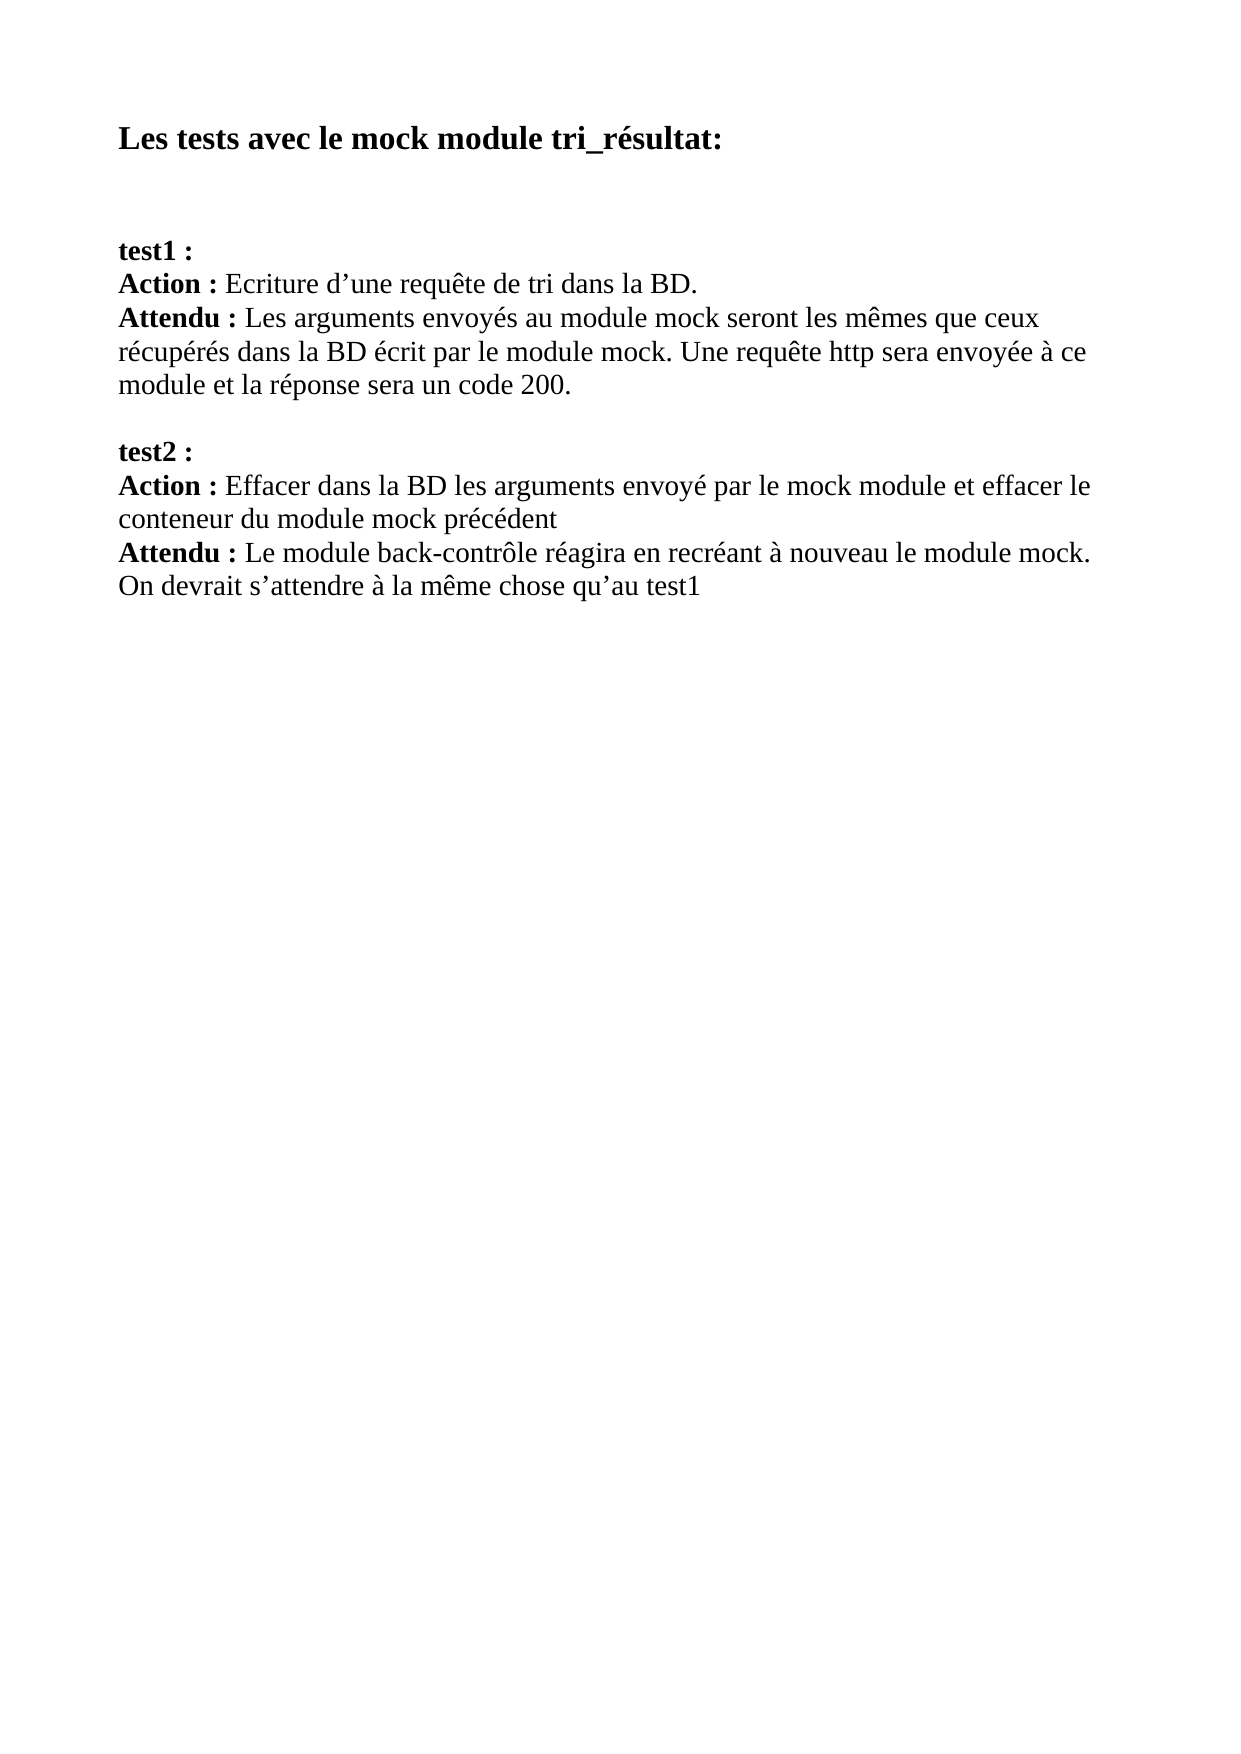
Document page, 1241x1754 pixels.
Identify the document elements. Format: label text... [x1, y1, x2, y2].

text test1 : [118, 233, 1122, 267]
text Action : Effacer dans la BD les arguments envoyé par le mock module et effacer le conteneur du module mock précédent [118, 468, 1122, 535]
text Attendu : Le module back-contrôle réagira en recréant à nouveau le module mock. On devrait s’attendre à la même chose qu’au test1 [118, 535, 1122, 602]
text Action : Ecriture d’une requête de tri dans la BD. [118, 267, 1122, 300]
text Attendu : Les arguments envoyés au module mock seront les mêmes que ceux récupérés dans la BD écrit par le module mock. Une requête http sera envoyée à ce module et la réponse sera un code 200. [118, 300, 1122, 401]
text Les tests avec le mock module tri_résultat: [118, 118, 1122, 156]
text test2 : [118, 434, 1122, 468]
